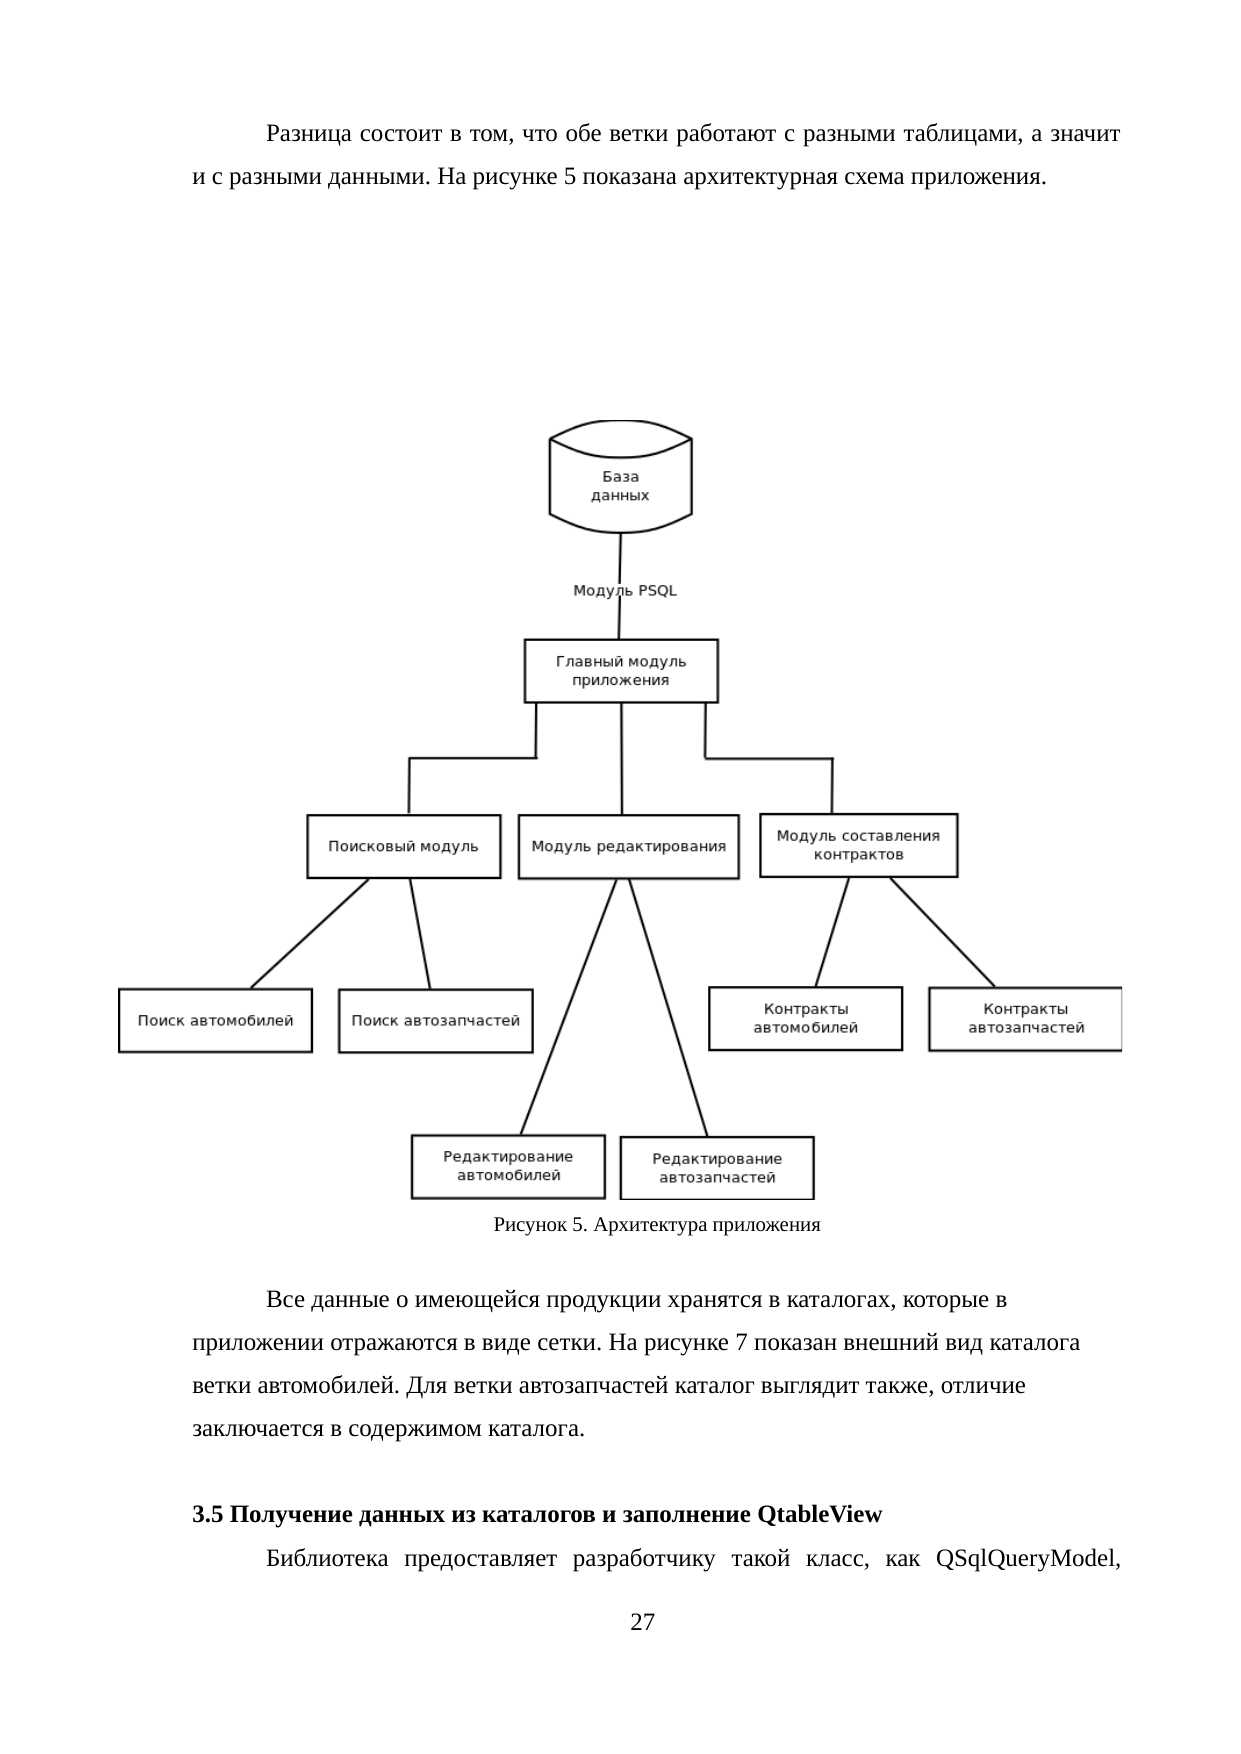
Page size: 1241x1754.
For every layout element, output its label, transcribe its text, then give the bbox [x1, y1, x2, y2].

text Рисунок 5. Архитектура приложения [192, 1200, 1122, 1236]
text Библиотека предоставляет разработчику такой класс, как QSqlQueryModel, [192, 1543, 1122, 1571]
subtitle 3.5 Получение данных из каталогов и заполнение QtableView [192, 1499, 1122, 1528]
text Разница состоит в том, что обе ветки работают с разными таблицами, а значит и с разными данными. На рисунке 5 показана архитектурная схема приложения. [192, 118, 1122, 190]
text Все данные о имеющейся продукции хранятся в каталогах, которые в приложении отражаются в виде сетки. На рисунке 7 показан внешний вид каталога ветки автомобилей. Для ветки автозапчастей каталог выглядит также, отличие заключается в содержимом каталога. [192, 1284, 1122, 1442]
picture [118, 420, 1123, 1200]
